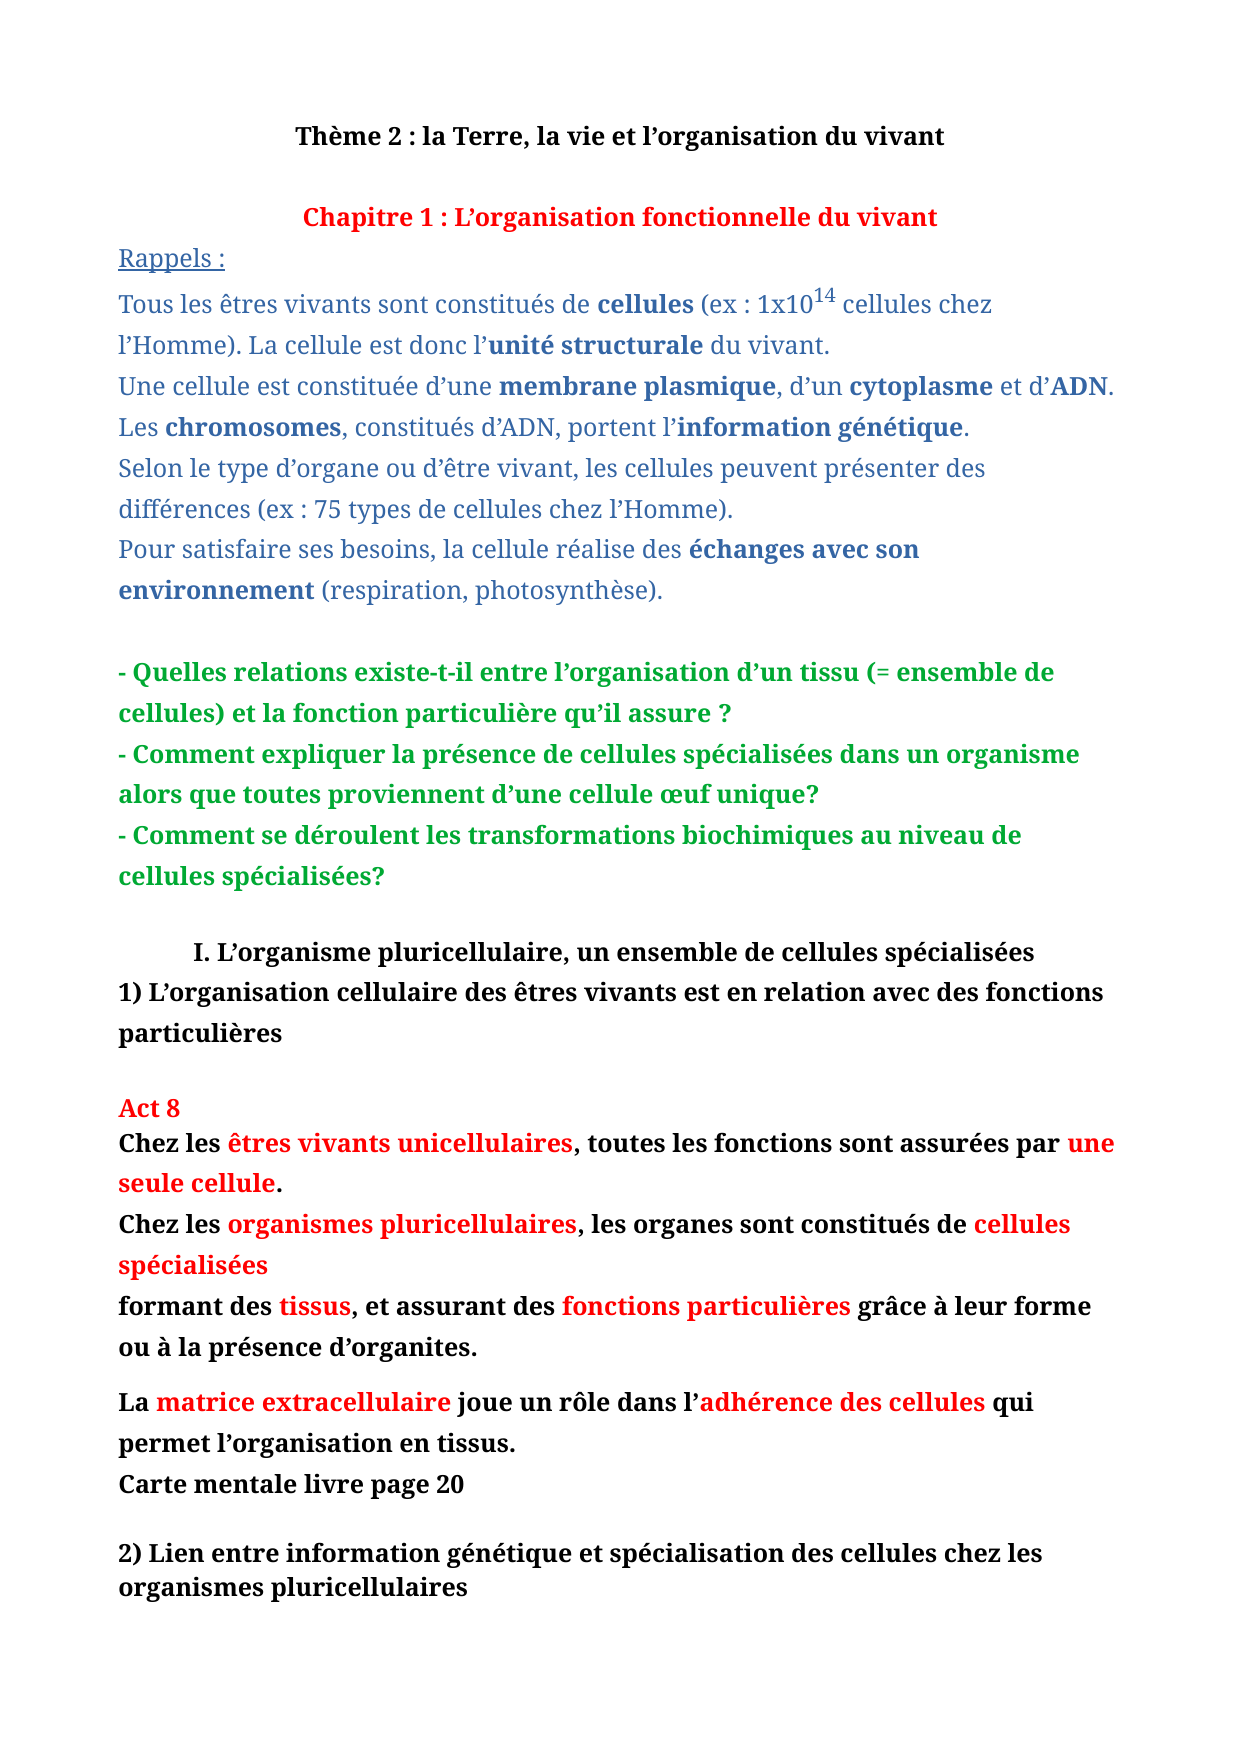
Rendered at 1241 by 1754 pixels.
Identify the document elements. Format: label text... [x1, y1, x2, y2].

text Act 8 [118, 1091, 1122, 1125]
text Une cellule est constituée d’une membrane plasmique, d’un cytoplasme et d’ADN. Les chromosomes, constitués d’ADN, portent l’information génétique. [118, 369, 1122, 444]
text Pour satisfaire ses besoins, la cellule réalise des échanges avec son environnement (respiration, photosynthèse). [118, 532, 1122, 607]
text La matrice extracellulaire joue un rôle dans l’adhérence des cellules qui permet l’organisation en tissus. [118, 1385, 1122, 1460]
text Carte mentale livre page 20 [118, 1466, 1122, 1501]
text I. L’organisme pluricellulaire, un ensemble de cellules spécialisées [118, 934, 1122, 968]
text Chez les êtres vivants unicellulaires, toutes les fonctions sont assurées par une seule cellule. Chez les organismes pluricellulaires, les organes sont constitués de cellules spécialisées formant des tissus, et assurant des fonctions particulières grâce à leur forme ou à la présence d’organites. [118, 1125, 1122, 1363]
text Thème 2 : la Terre, la vie et l’organisation du vivant [118, 118, 1122, 152]
text 2) Lien entre information génétique et spécialisation des cellules chez les organismes pluricellulaires [118, 1536, 1122, 1604]
text - Comment se déroulent les transformations biochimiques au niveau de cellules spécialisées? [118, 818, 1122, 893]
text Tous les êtres vivants sont constitués de cellules (ex : 1x1014 cellules chez l’Homme). La cellule est donc l’unité structurale du vivant. [118, 281, 1122, 362]
text - Quelles relations existe-t-il entre l’organisation d’un tissu (= ensemble de cellules) et la fonction particulière qu’il assure ? [118, 655, 1122, 729]
text Selon le type d’organe ou d’être vivant, les cellules peuvent présenter des différences (ex : 75 types de cellules chez l’Homme). [118, 451, 1122, 525]
text 1) L’organisation cellulaire des êtres vivants est en relation avec des fonctions particulières [118, 975, 1122, 1050]
text Rappels : [118, 241, 1122, 275]
text Chapitre 1 : L’organisation fonctionnelle du vivant [118, 200, 1122, 234]
text - Comment expliquer la présence de cellules spécialisées dans un organisme alors que toutes proviennent d’une cellule œuf unique? [118, 736, 1122, 811]
